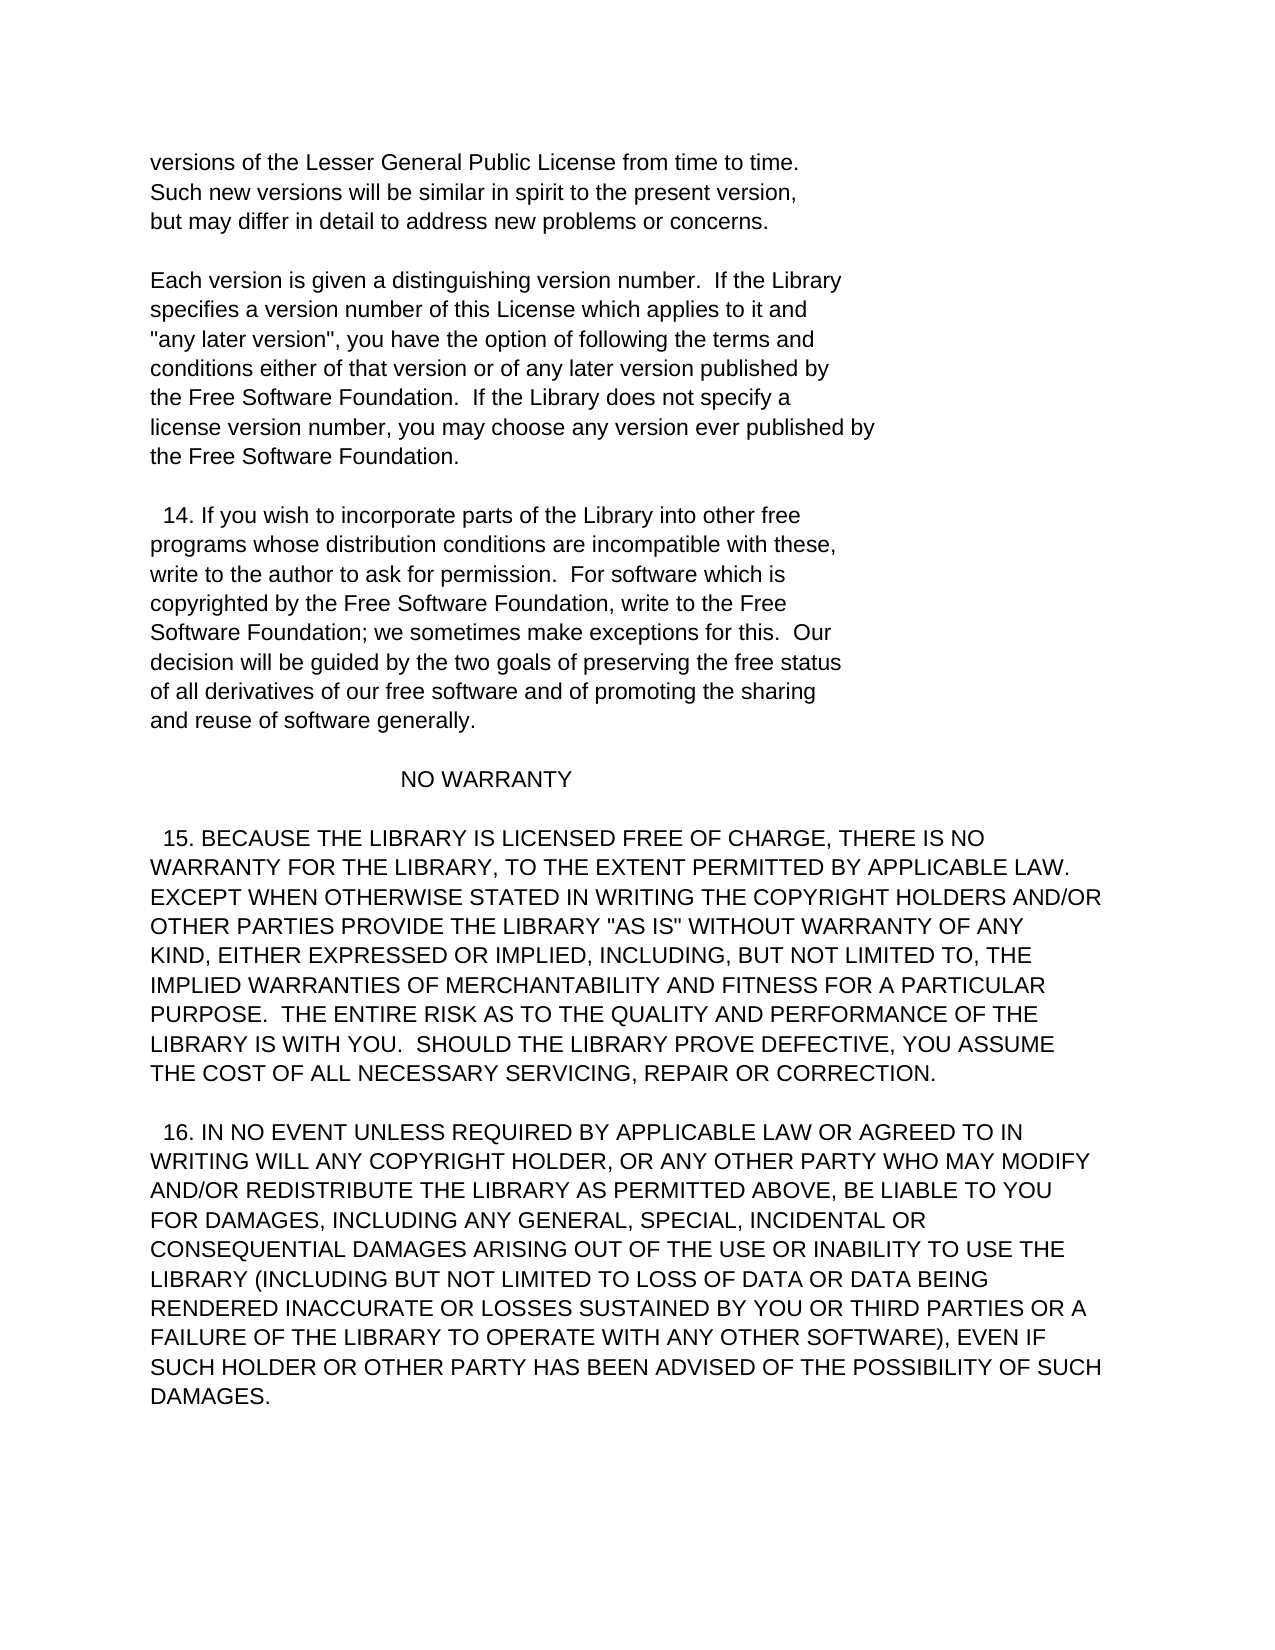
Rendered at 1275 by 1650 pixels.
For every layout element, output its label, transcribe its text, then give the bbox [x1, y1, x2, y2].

text Such new versions will be similar in spirit to the present version, [150, 179, 1125, 205]
text SUCH HOLDER OR OTHER PARTY HAS BEEN ADVISED OF THE POSSIBILITY OF SUCH [150, 1354, 1125, 1380]
text 14. If you wish to incorporate parts of the Library into other free [150, 502, 1125, 528]
text "any later version", you have the option of following the terms and [150, 326, 1125, 352]
text RENDERED INACCURATE OR LOSSES SUSTAINED BY YOU OR THIRD PARTIES OR A [150, 1296, 1125, 1321]
text the Free Software Foundation. [150, 444, 1125, 469]
text NO WARRANTY [150, 767, 1125, 792]
text LIBRARY IS WITH YOU. SHOULD THE LIBRARY PROVE DEFECTIVE, YOU ASSUME [150, 1031, 1125, 1057]
text PURPOSE. THE ENTIRE RISK AS TO THE QUALITY AND PERFORMANCE OF THE [150, 1002, 1125, 1027]
text WARRANTY FOR THE LIBRARY, TO THE EXTENT PERMITTED BY APPLICABLE LAW. [150, 855, 1125, 881]
text AND/OR REDISTRIBUTE THE LIBRARY AS PERMITTED ABOVE, BE LIABLE TO YOU [150, 1178, 1125, 1204]
text Software Foundation; we sometimes make exceptions for this. Our [150, 620, 1125, 646]
text KIND, EITHER EXPRESSED OR IMPLIED, INCLUDING, BUT NOT LIMITED TO, THE [150, 943, 1125, 969]
text specifies a version number of this License which applies to it and [150, 297, 1125, 322]
text versions of the Lesser General Public License from time to time. [150, 150, 1125, 176]
text programs whose distribution conditions are incompatible with these, [150, 532, 1125, 557]
text LIBRARY (INCLUDING BUT NOT LIMITED TO LOSS OF DATA OR DATA BEING [150, 1266, 1125, 1292]
text copyrighted by the Free Software Foundation, write to the Free [150, 591, 1125, 616]
text DAMAGES. [150, 1384, 1125, 1409]
text EXCEPT WHEN OTHERWISE STATED IN WRITING THE COPYRIGHT HOLDERS AND/OR [150, 884, 1125, 910]
text decision will be guided by the two goals of preserving the free status [150, 649, 1125, 675]
text of all derivatives of our free software and of promoting the sharing [150, 679, 1125, 704]
text and reuse of software generally. [150, 708, 1125, 734]
text license version number, you may choose any version ever published by [150, 414, 1125, 440]
text write to the author to ask for permission. For software which is [150, 561, 1125, 587]
text the Free Software Foundation. If the Library does not specify a [150, 385, 1125, 411]
text OTHER PARTIES PROVIDE THE LIBRARY "AS IS" WITHOUT WARRANTY OF ANY [150, 914, 1125, 939]
text FAILURE OF THE LIBRARY TO OPERATE WITH ANY OTHER SOFTWARE), EVEN IF [150, 1325, 1125, 1351]
text CONSEQUENTIAL DAMAGES ARISING OUT OF THE USE OR INABILITY TO USE THE [150, 1237, 1125, 1262]
text FOR DAMAGES, INCLUDING ANY GENERAL, SPECIAL, INCIDENTAL OR [150, 1207, 1125, 1233]
text Each version is given a distinguishing version number. If the Library [150, 267, 1125, 293]
text THE COST OF ALL NECESSARY SERVICING, REPAIR OR CORRECTION. [150, 1061, 1125, 1086]
text IMPLIED WARRANTIES OF MERCHANTABILITY AND FITNESS FOR A PARTICULAR [150, 972, 1125, 998]
text conditions either of that version or of any later version published by [150, 356, 1125, 381]
text 15. BECAUSE THE LIBRARY IS LICENSED FREE OF CHARGE, THERE IS NO [150, 826, 1125, 851]
text 16. IN NO EVENT UNLESS REQUIRED BY APPLICABLE LAW OR AGREED TO IN [150, 1119, 1125, 1145]
text but may differ in detail to address new problems or concerns. [150, 209, 1125, 234]
text WRITING WILL ANY COPYRIGHT HOLDER, OR ANY OTHER PARTY WHO MAY MODIFY [150, 1149, 1125, 1174]
